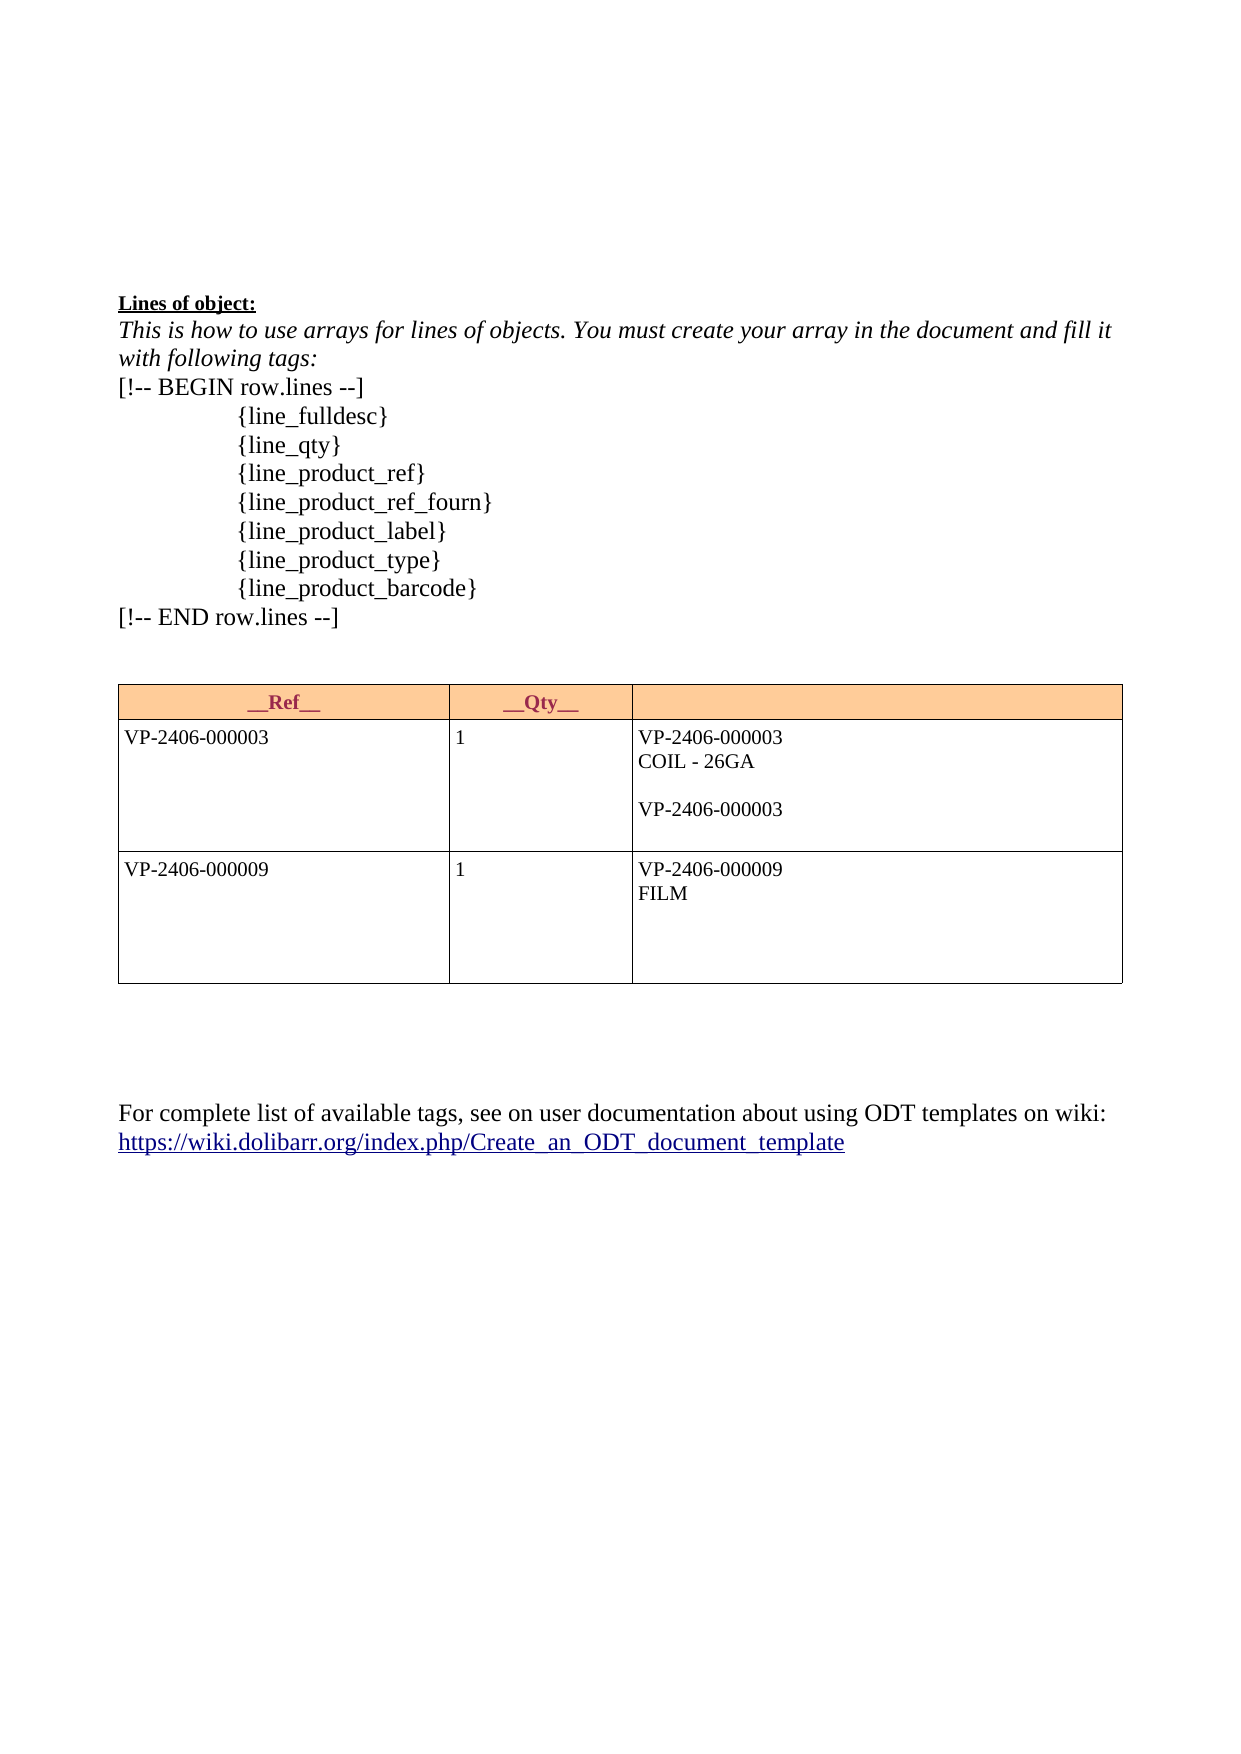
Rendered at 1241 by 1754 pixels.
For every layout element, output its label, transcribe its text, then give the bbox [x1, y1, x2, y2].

table_cell VP-2406-000009 [119, 852, 449, 983]
table_cell VP-2406-000003 [119, 720, 449, 851]
table_header __Ref__ [119, 685, 449, 719]
text Lines of object: [118, 291, 1122, 315]
text [!-- END row.lines --] [118, 602, 1122, 631]
text This is how to use arrays for lines of objects. You must create your array in the document and fill it with following tags: [118, 315, 1122, 372]
text {line_qty} [118, 430, 1122, 458]
text https://wiki.dolibarr.org/index.php/Create_an_ODT_document_template [118, 1127, 1122, 1156]
table_cell VP-2406-000003 COIL - 26GA VP-2406-000003 [633, 720, 1122, 851]
table_header [633, 685, 1122, 719]
text For complete list of available tags, see on user documentation about using ODT templates on wiki: [118, 1098, 1122, 1127]
text {line_product_type} [118, 545, 1122, 573]
text {line_product_ref} [118, 458, 1122, 487]
table_cell VP-2406-000009 FILM [633, 852, 1122, 983]
table_header __Qty__ [450, 685, 632, 719]
text {line_product_label} [118, 516, 1122, 545]
text {line_fulldesc} [118, 401, 1122, 430]
table_cell 1 [450, 852, 632, 983]
text {line_product_ref_fourn} [118, 487, 1122, 516]
text [!-- BEGIN row.lines --] [118, 372, 1122, 401]
table_cell 1 [450, 720, 632, 851]
text {line_product_barcode} [118, 573, 1122, 602]
